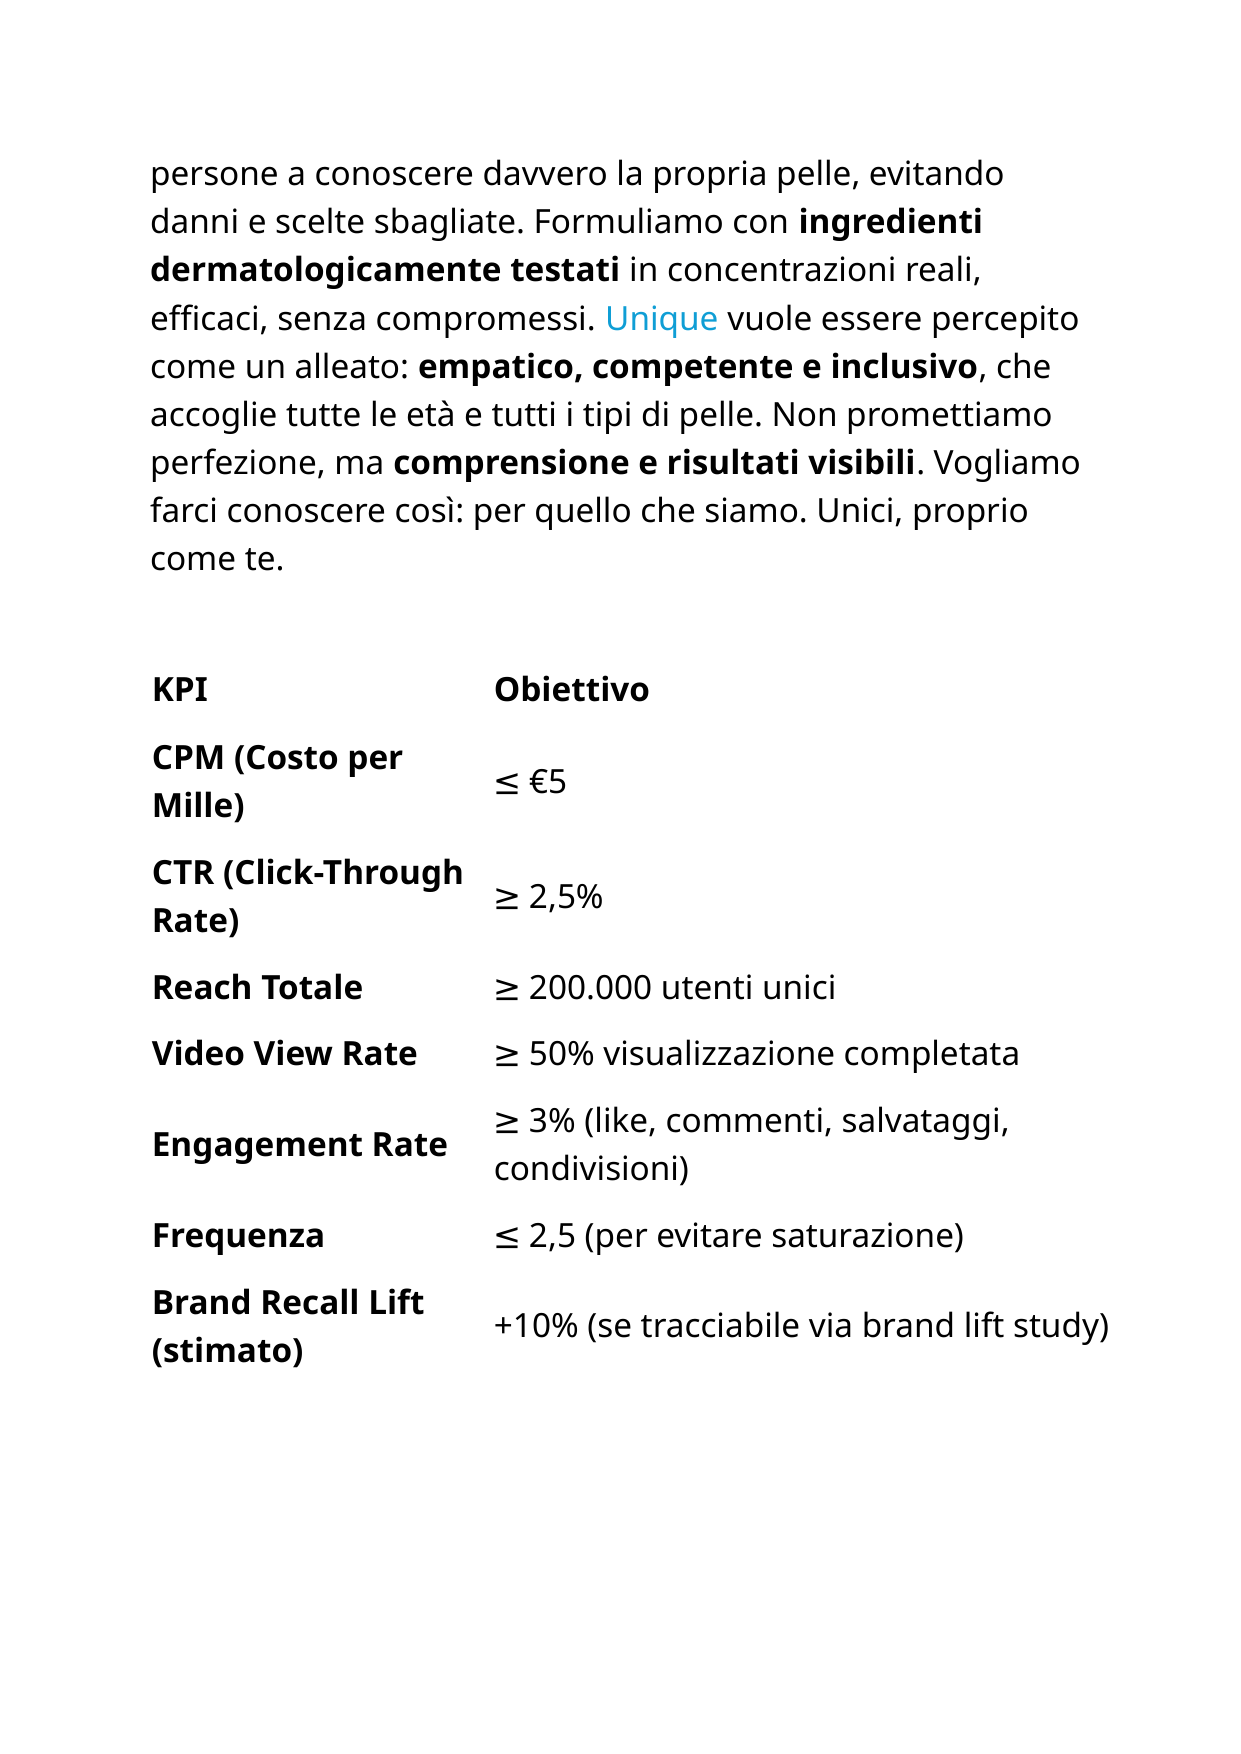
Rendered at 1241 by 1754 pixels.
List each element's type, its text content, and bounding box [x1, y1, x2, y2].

table_cell ≥ 50% visualizzazione completata [492, 1029, 1154, 1095]
table_cell ≥ 2,5% [492, 847, 1154, 962]
table_cell Brand Recall Lift (stimato) [150, 1277, 492, 1392]
table_cell CPM (Costo per Mille) [150, 732, 492, 847]
table_cell ≥ 200.000 utenti unici [492, 962, 1154, 1029]
table_cell Frequenza [150, 1210, 492, 1277]
table_cell Engagement Rate [150, 1095, 492, 1210]
table_cell ≥ 3% (like, commenti, salvataggi, condivisioni) [492, 1095, 1154, 1210]
table_cell +10% (se tracciabile via brand lift study) [492, 1277, 1154, 1392]
table_cell ≤ €5 [492, 732, 1154, 847]
table_cell CTR (Click-Through Rate) [150, 847, 492, 962]
table_header Obiettivo [492, 665, 1154, 732]
table_cell ≤ 2,5 (per evitare saturazione) [492, 1210, 1154, 1277]
table_cell Reach Totale [150, 962, 492, 1029]
table_cell Video View Rate [150, 1029, 492, 1095]
table_header KPI [150, 665, 492, 732]
text persone a conoscere davvero la propria pelle, evitando danni e scelte sbagliate. Formuliamo con ingredienti dermatologicamente testati in concentrazioni reali, efficaci, senza compromessi. Unique vuole essere percepito come un alleato: empatico, competente e inclusivo, che accoglie tutte le età e tutti i tipi di pelle. Non promettiamo perfezione, ma comprensione e risultati visibili. Vogliamo farci conoscere così: per quello che siamo. Unici, proprio come te. [150, 150, 1090, 580]
